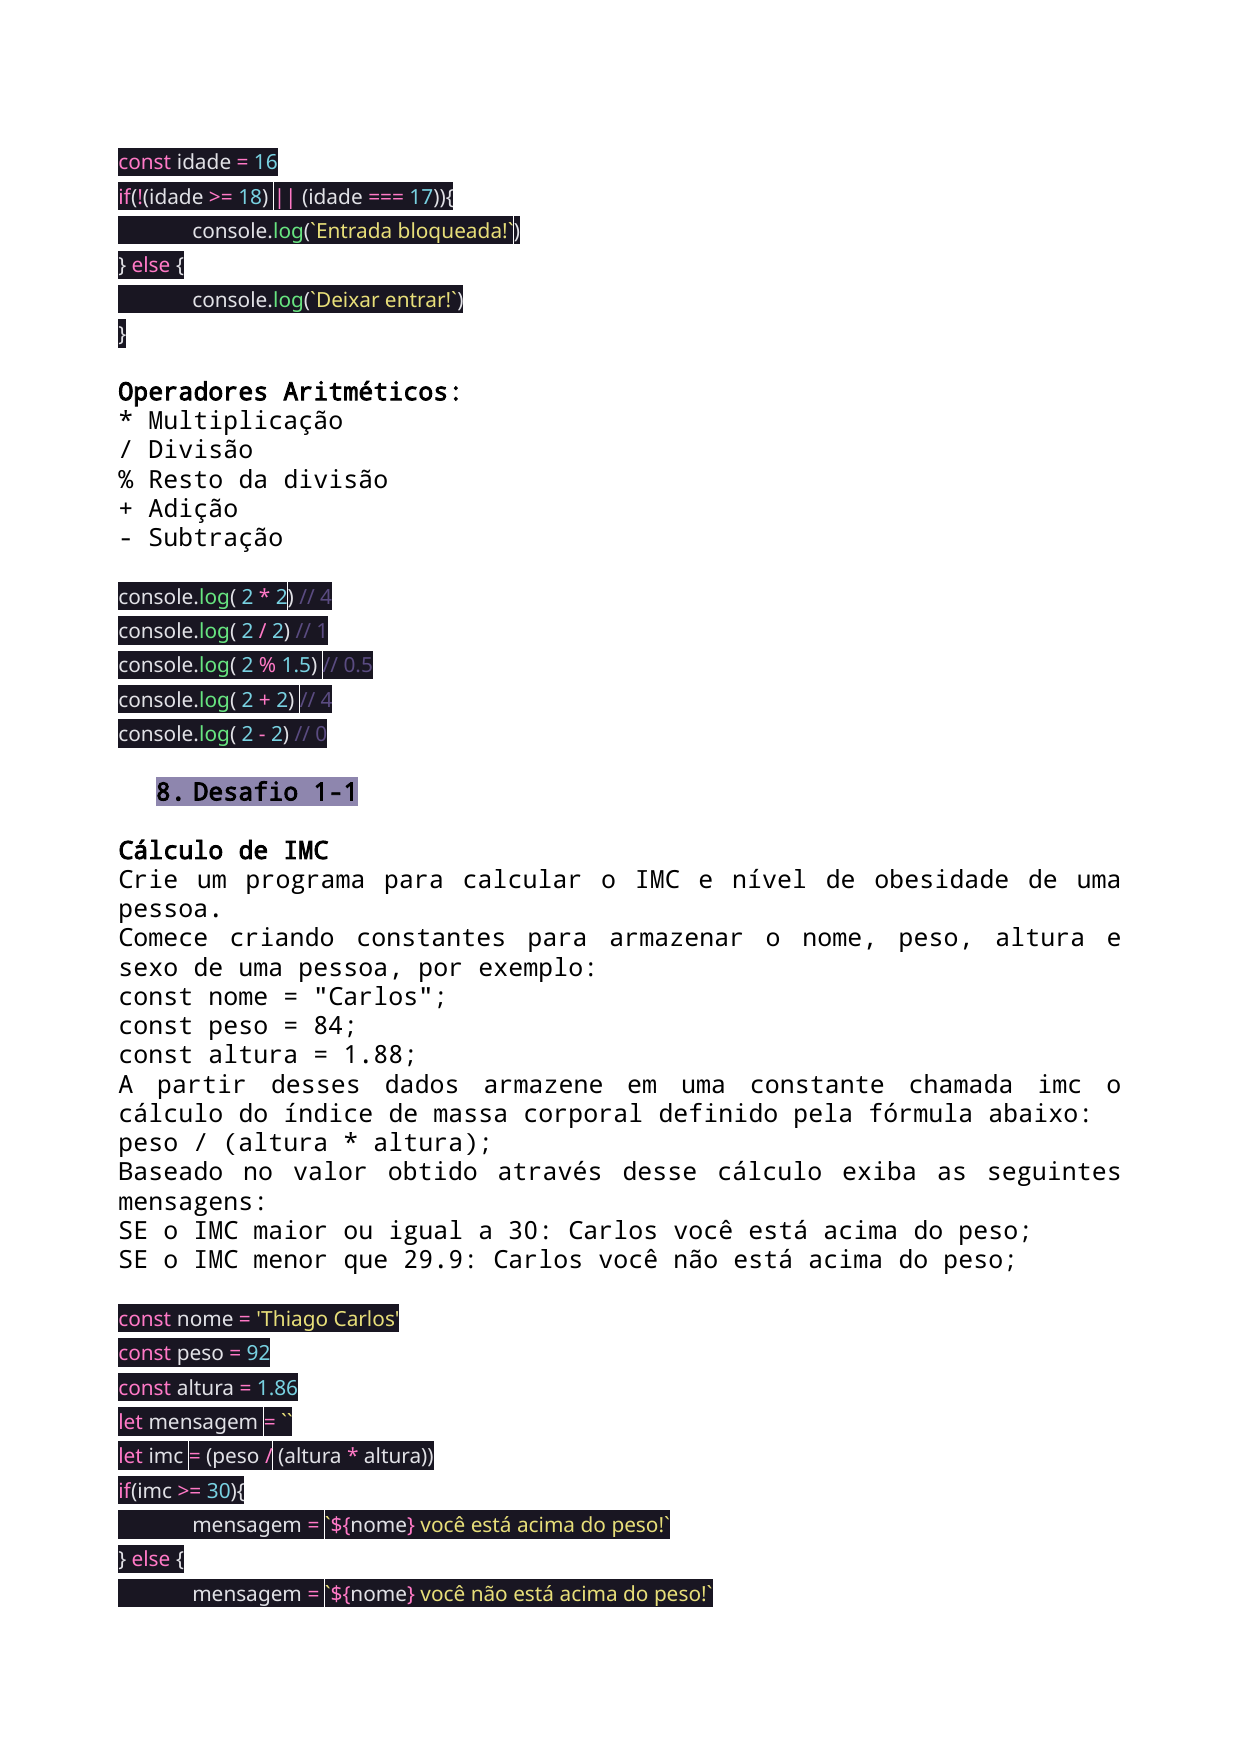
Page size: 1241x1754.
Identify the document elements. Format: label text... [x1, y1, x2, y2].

text const peso = 84; [118, 1011, 1122, 1041]
text Operadores Aritméticos: [118, 377, 1122, 406]
list Desafio 1-1 [193, 777, 1122, 806]
text const nome = "Carlos"; [118, 982, 1122, 1011]
text } else { [118, 244, 1122, 279]
text console.log( 2 % 1.5) // 0.5 [118, 645, 1122, 679]
text console.log( 2 + 2) // 4 [118, 679, 1122, 713]
text const peso = 92 [118, 1332, 1122, 1367]
text if(imc >= 30){ [118, 1470, 1122, 1504]
text / Divisão [118, 436, 1122, 465]
text Baseado no valor obtido através desse cálculo exiba as seguintes mensagens: [118, 1158, 1122, 1216]
text let mensagem = `` [118, 1401, 1122, 1436]
text Comece criando constantes para armazenar o nome, peso, altura e sexo de uma pessoa, por exemplo: [118, 923, 1122, 982]
text * Multiplicação [118, 406, 1122, 436]
text - Subtração [118, 523, 1122, 553]
text SE o IMC maior ou igual a 30: Carlos você está acima do peso; [118, 1216, 1122, 1245]
text console.log(`Deixar entrar!`) [118, 279, 1122, 313]
text console.log( 2 / 2) // 1 [118, 610, 1122, 645]
text + Adição [118, 494, 1122, 523]
text mensagem = `${nome} você está acima do peso!` [118, 1504, 1122, 1539]
text if(!(idade >= 18) || (idade === 17)){ [118, 176, 1122, 210]
text Crie um programa para calcular o IMC e nível de obesidade de uma pessoa. [118, 865, 1122, 923]
text A partir desses dados armazene em uma constante chamada imc o cálculo do índice de massa corporal definido pela fórmula abaixo: [118, 1070, 1122, 1128]
text let imc = (peso / (altura * altura)) [118, 1436, 1122, 1470]
text const idade = 16 [118, 147, 1122, 176]
text console.log( 2 * 2) // 4 [118, 582, 1122, 610]
text } [118, 313, 1122, 348]
text } else { [118, 1539, 1122, 1573]
text Cálculo de IMC [118, 836, 1122, 865]
text mensagem = `${nome} você não está acima do peso!` [118, 1573, 1122, 1607]
text SE o IMC menor que 29.9: Carlos você não está acima do peso; [118, 1245, 1122, 1275]
text const altura = 1.86 [118, 1367, 1122, 1401]
text const nome = 'Thiago Carlos' [118, 1304, 1122, 1332]
text peso / (altura * altura); [118, 1128, 1122, 1158]
text % Resto da divisão [118, 465, 1122, 494]
text const altura = 1.88; [118, 1041, 1122, 1070]
text console.log( 2 - 2) // 0 [118, 713, 1122, 748]
text console.log(`Entrada bloqueada!`) [118, 210, 1122, 244]
